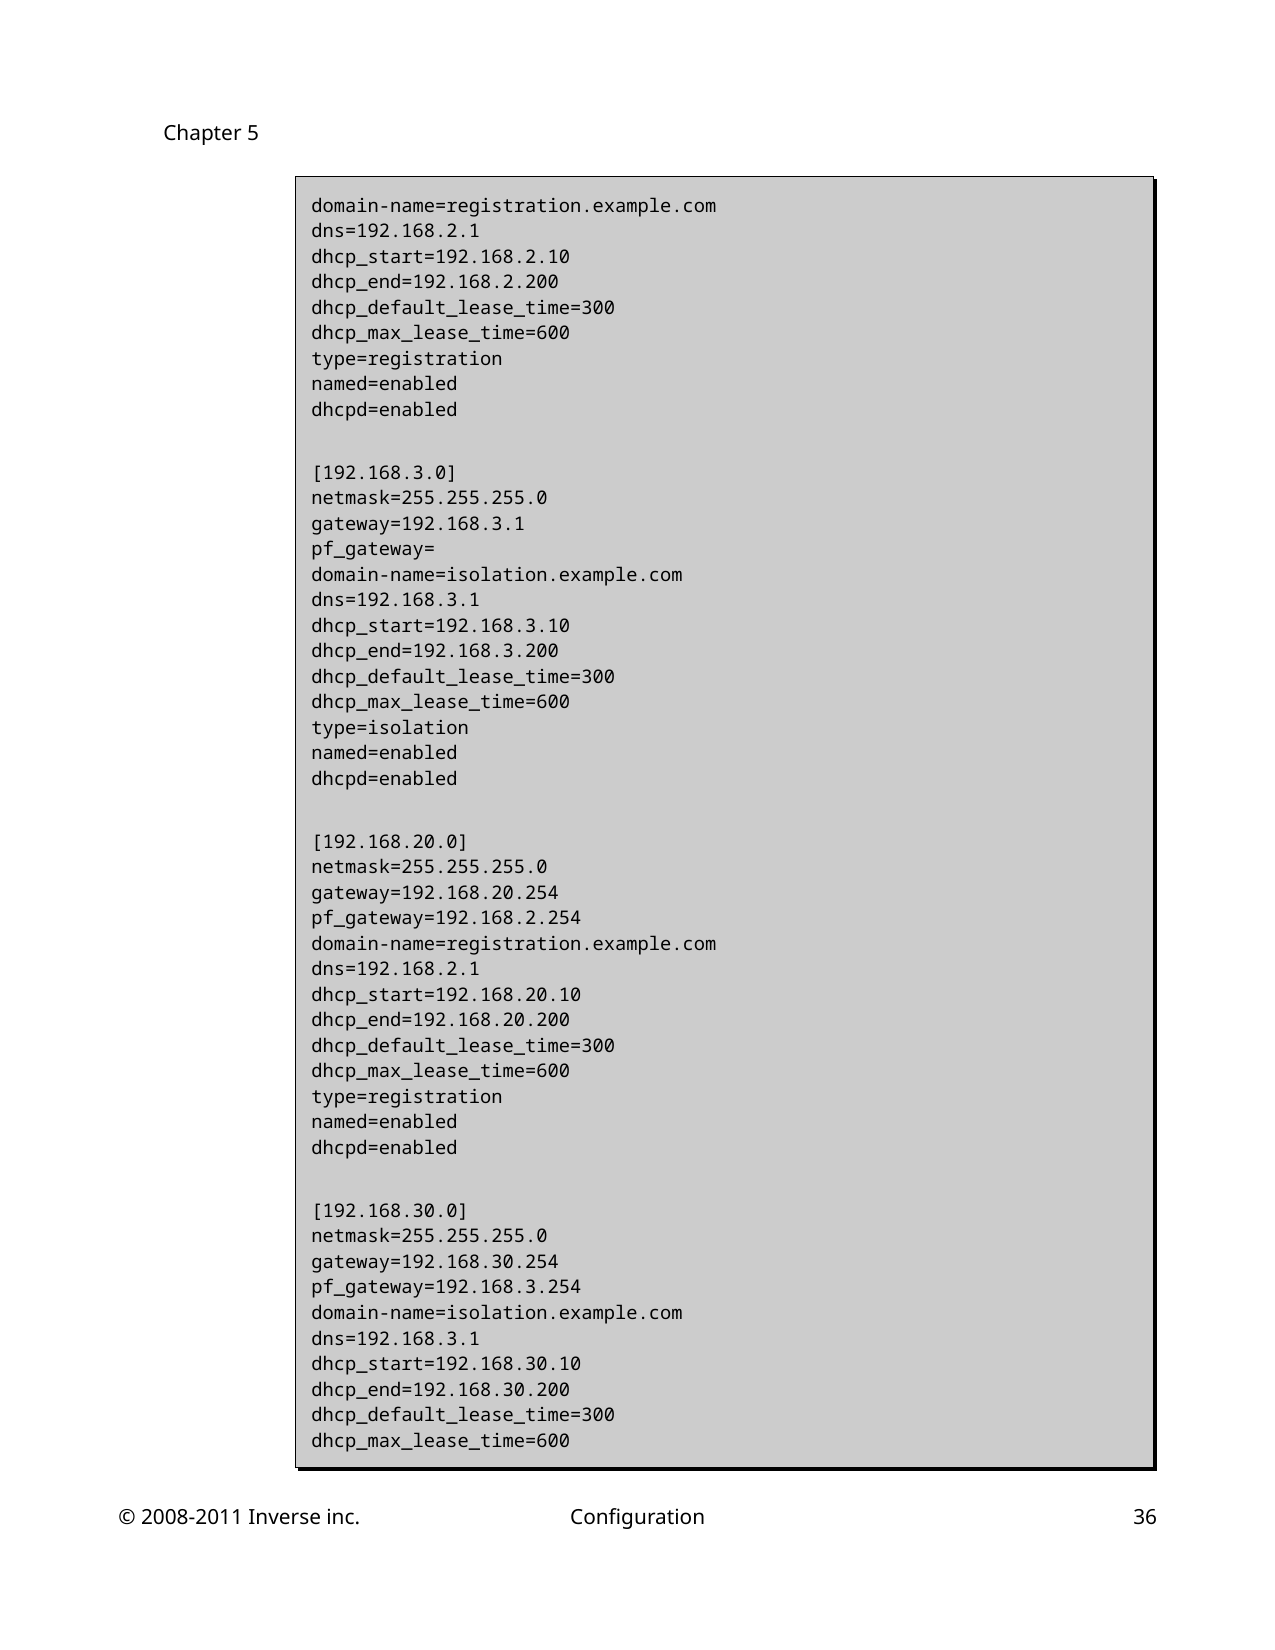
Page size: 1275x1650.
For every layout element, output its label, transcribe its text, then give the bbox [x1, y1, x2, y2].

text [192.168.3.0] netmask=255.255.255.0 gateway=192.168.3.1 pf_gateway= domain-name=isolation.example.com dns=192.168.3.1 dhcp_start=192.168.3.10 dhcp_end=192.168.3.200 dhcp_default_lease_time=300 dhcp_max_lease_time=600 type=isolation named=enabled dhcpd=enabled [296, 443, 1153, 781]
text [192.168.30.0] netmask=255.255.255.0 gateway=192.168.30.254 pf_gateway=192.168.3.254 domain-name=isolation.example.com dns=192.168.3.1 dhcp_start=192.168.30.10 dhcp_end=192.168.30.200 dhcp_default_lease_time=300 dhcp_max_lease_time=600 [296, 1181, 1153, 1467]
text [192.168.20.0] netmask=255.255.255.0 gateway=192.168.20.254 pf_gateway=192.168.2.254 domain-name=registration.example.com dns=192.168.2.1 dhcp_start=192.168.20.10 dhcp_end=192.168.20.200 dhcp_default_lease_time=300 dhcp_max_lease_time=600 type=registration named=enabled dhcpd=enabled [296, 812, 1153, 1150]
text domain-name=registration.example.com dns=192.168.2.1 dhcp_start=192.168.2.10 dhcp_end=192.168.2.200 dhcp_default_lease_time=300 dhcp_max_lease_time=600 type=registration named=enabled dhcpd=enabled [296, 177, 1153, 412]
